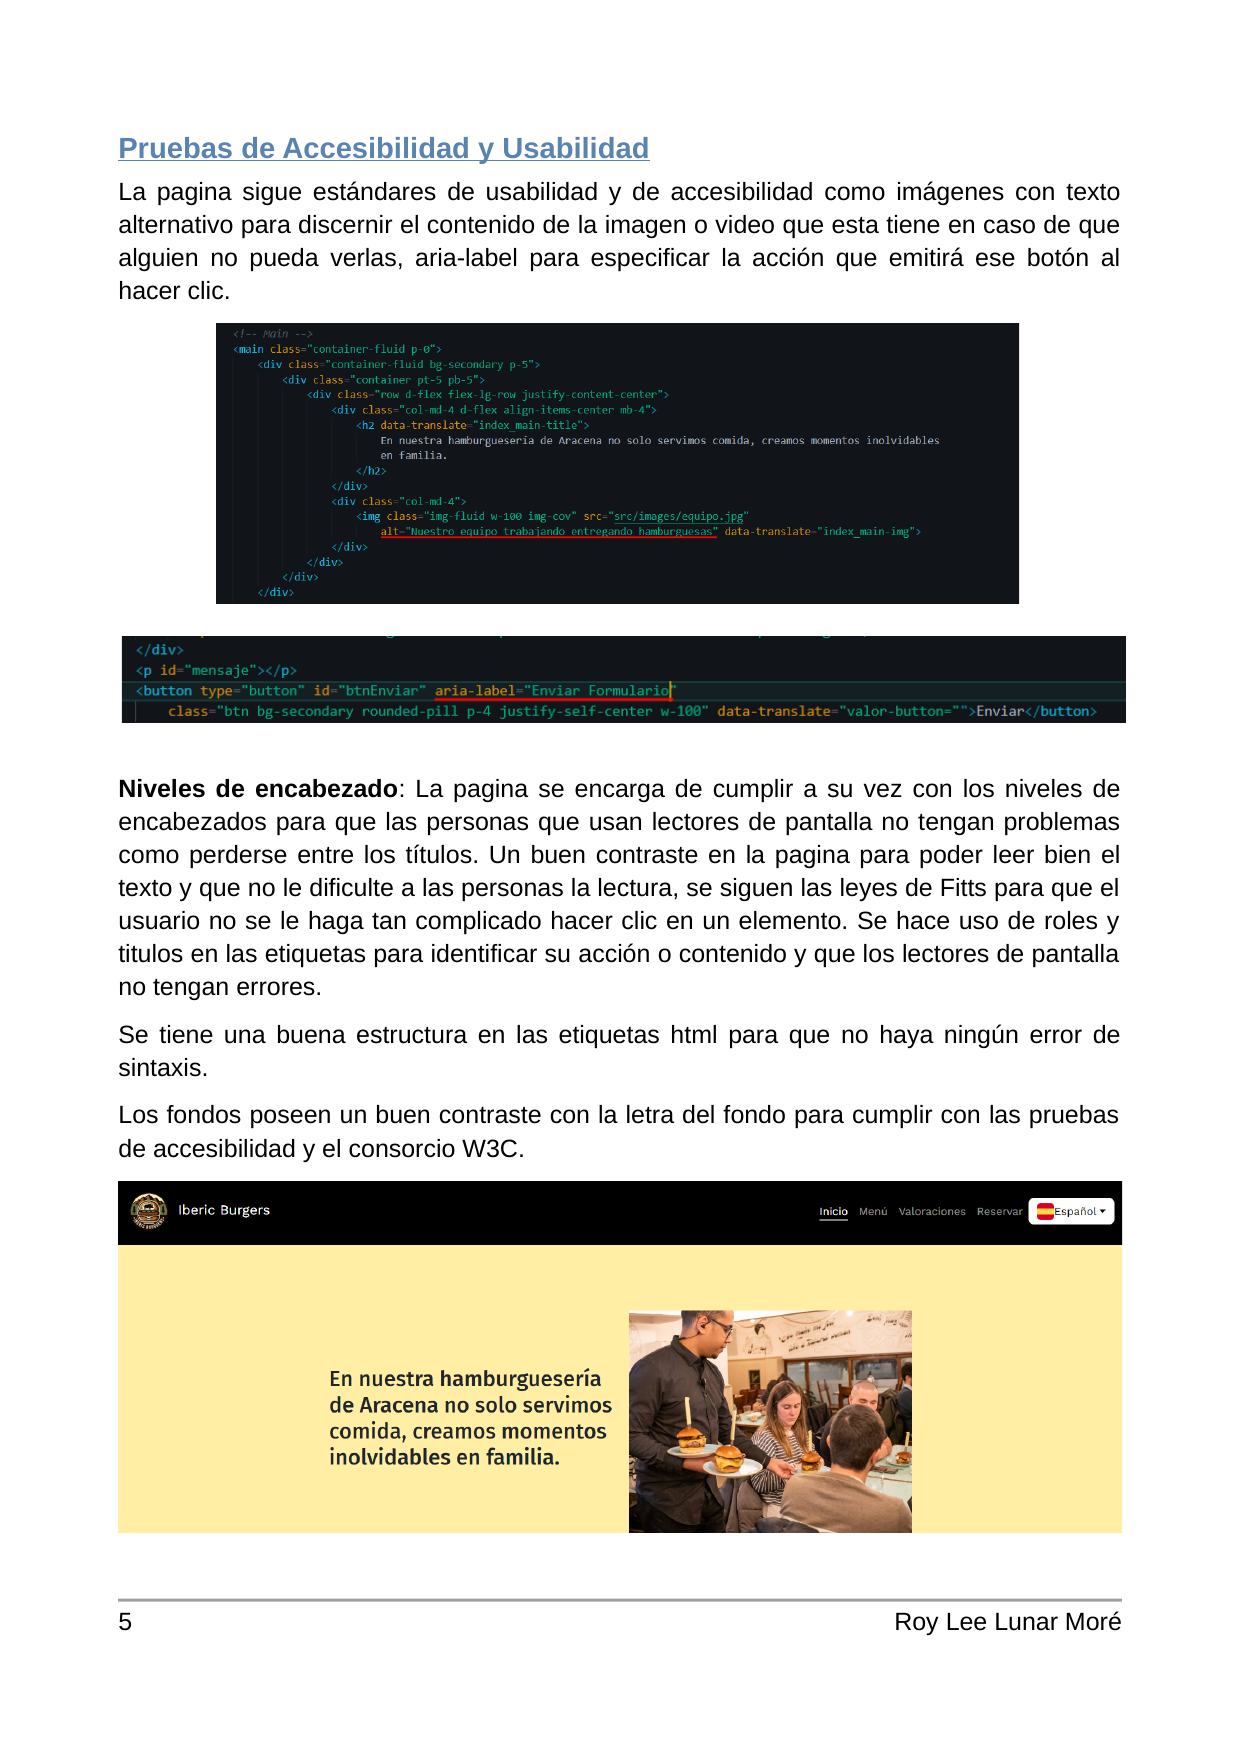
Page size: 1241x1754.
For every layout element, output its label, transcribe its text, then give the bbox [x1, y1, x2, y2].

text La pagina sigue estándares de usabilidad y de accesibilidad como imágenes con texto alternativo para discernir el contenido de la imagen o video que esta tiene en caso de que alguien no pueda verlas, aria-label para especificar la acción que emitirá ese botón al hacer clic. [118, 177, 1122, 304]
text Los fondos poseen un buen contraste con la letra del fondo para cumplir con las pruebas de accesibilidad y el consorcio W3C. [118, 1101, 1122, 1162]
text Se tiene una buena estructura en las etiquetas html para que no haya ningún error de sintaxis. [118, 1020, 1122, 1082]
text Niveles de encabezado: La pagina se encarga de cumplir a su vez con los niveles de encabezados para que las personas que usan lectores de pantalla no tengan problemas como perderse entre los títulos. Un buen contraste en la pagina para poder leer bien el texto y que no le dificulte a las personas la lectura, se siguen las leyes de Fitts para que el usuario no se le haga tan complicado hacer clic en un elemento. Se hace uso de roles y titulos en las etiquetas para identificar su acción o contenido y que los lectores de pantalla no tengan errores. [118, 774, 1122, 1001]
picture [216, 323, 1020, 604]
picture [118, 1181, 1123, 1533]
picture [121, 636, 1126, 723]
subtitle Pruebas de Accesibilidad y Usabilidad [118, 131, 1122, 164]
